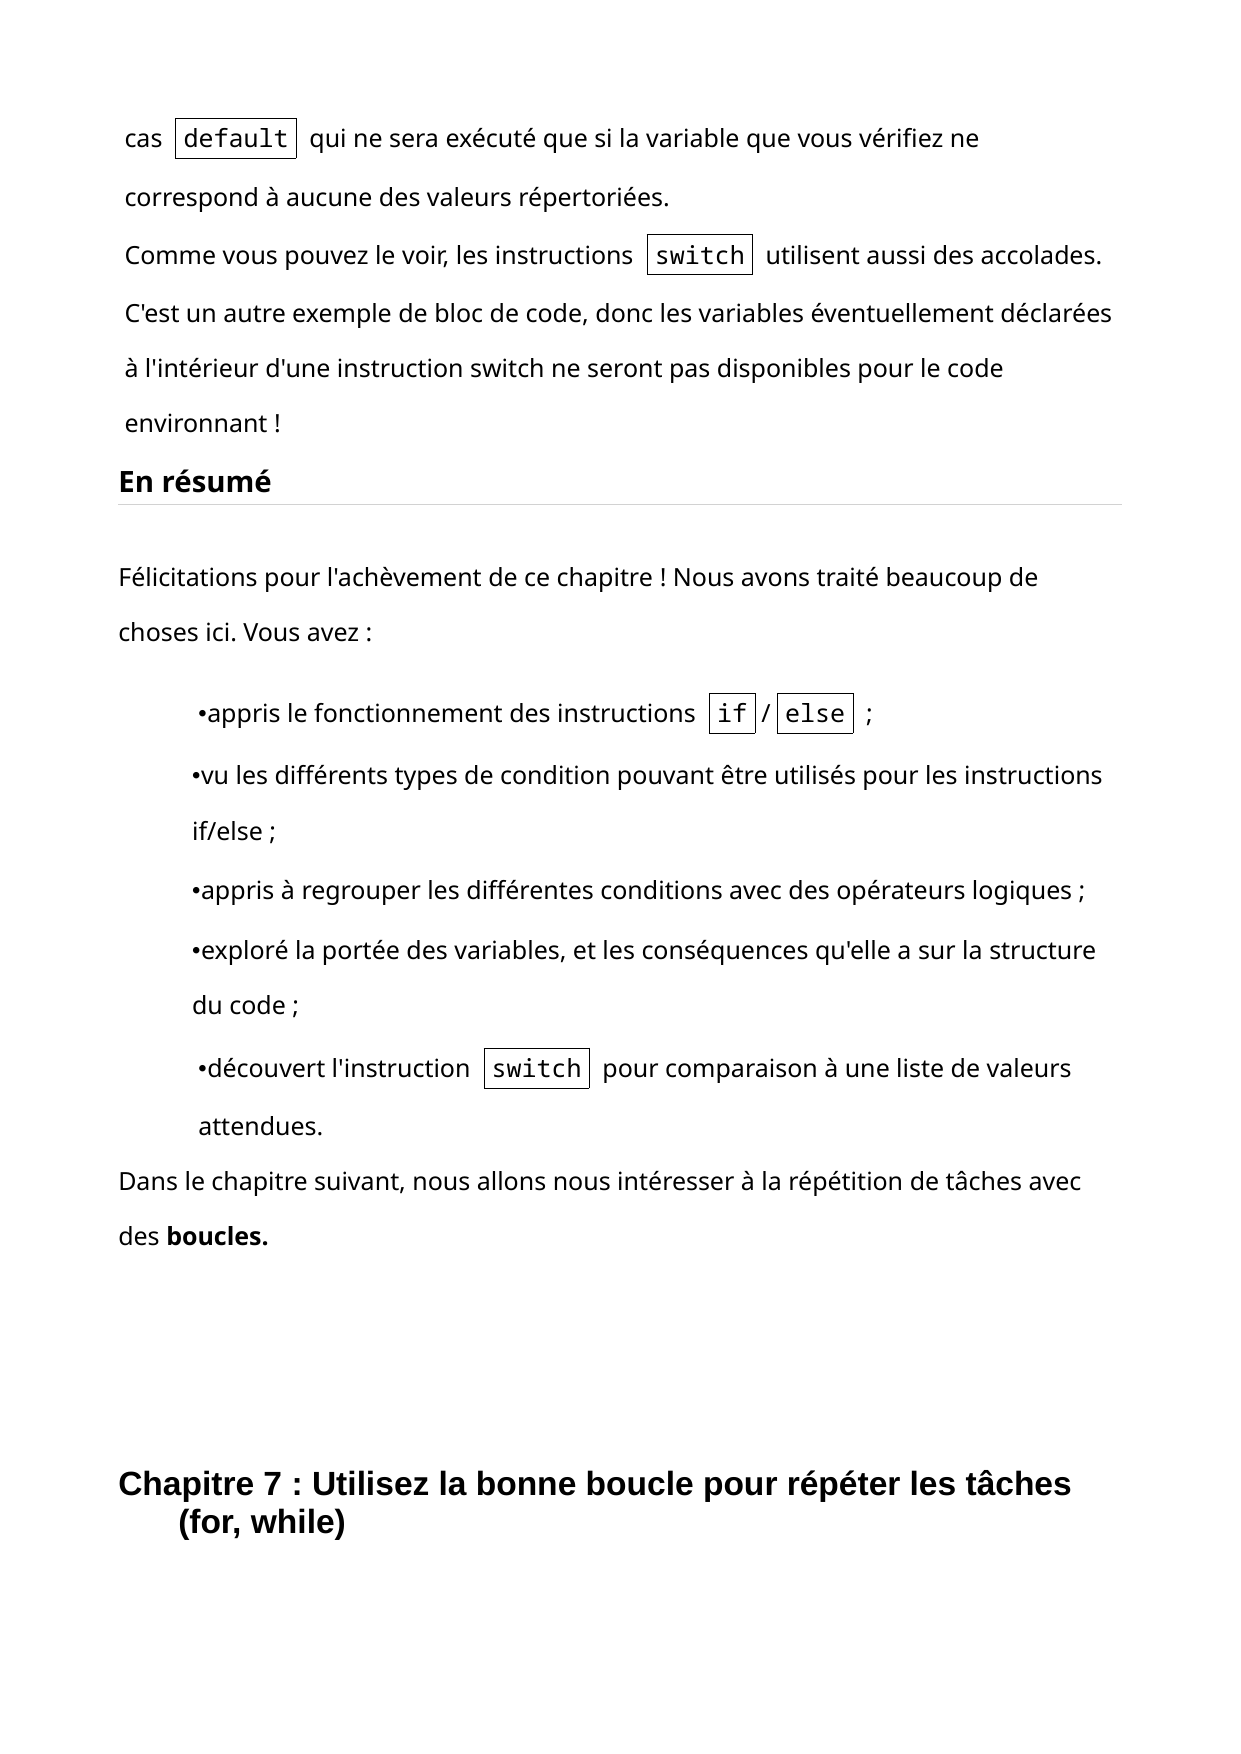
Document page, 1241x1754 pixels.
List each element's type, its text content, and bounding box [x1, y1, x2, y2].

list découvert l'instruction switch pour comparaison à une liste de valeurs attendues. [124, 1048, 1116, 1143]
text Comme vous pouvez le voir, les instructions switch utilisent aussi des accolades. C'est un autre exemple de bloc de code, donc les variables éventuellement déclarées à l'intérieur d'une instruction switch ne seront pas disponibles pour le code environnant ! [124, 234, 1116, 440]
list vu les différents types de condition pouvant être utilisés pour les instructions if/else ; [118, 758, 1122, 847]
subtitle En résumé [118, 461, 1122, 504]
text cas default qui ne sera exécuté que si la variable que vous vérifiez ne correspond à aucune des valeurs répertoriées. [124, 118, 1116, 213]
list appris le fonctionnement des instructions if / else ; [124, 693, 709, 733]
list appris le fonctionnement des instructions if / else ; [710, 694, 755, 733]
list exploré la portée des variables, et les conséquences qu'elle a sur la structure du code ; [118, 933, 1122, 1022]
text Félicitations pour l'achèvement de ce chapitre ! Nous avons traité beaucoup de choses ici. Vous avez : [118, 559, 1122, 649]
text Dans le chapitre suivant, nous allons nous intéresser à la répétition de tâches avec des boucles. [118, 1164, 1122, 1253]
subtitle Chapitre 7 : Utilisez la bonne boucle pour répéter les tâches (for, while) [118, 1464, 1122, 1541]
list appris à regrouper les différentes conditions avec des opérateurs logiques ; [118, 873, 1122, 907]
list appris le fonctionnement des instructions if / else ; [778, 694, 853, 733]
list appris le fonctionnement des instructions if / else ; [854, 693, 1116, 733]
